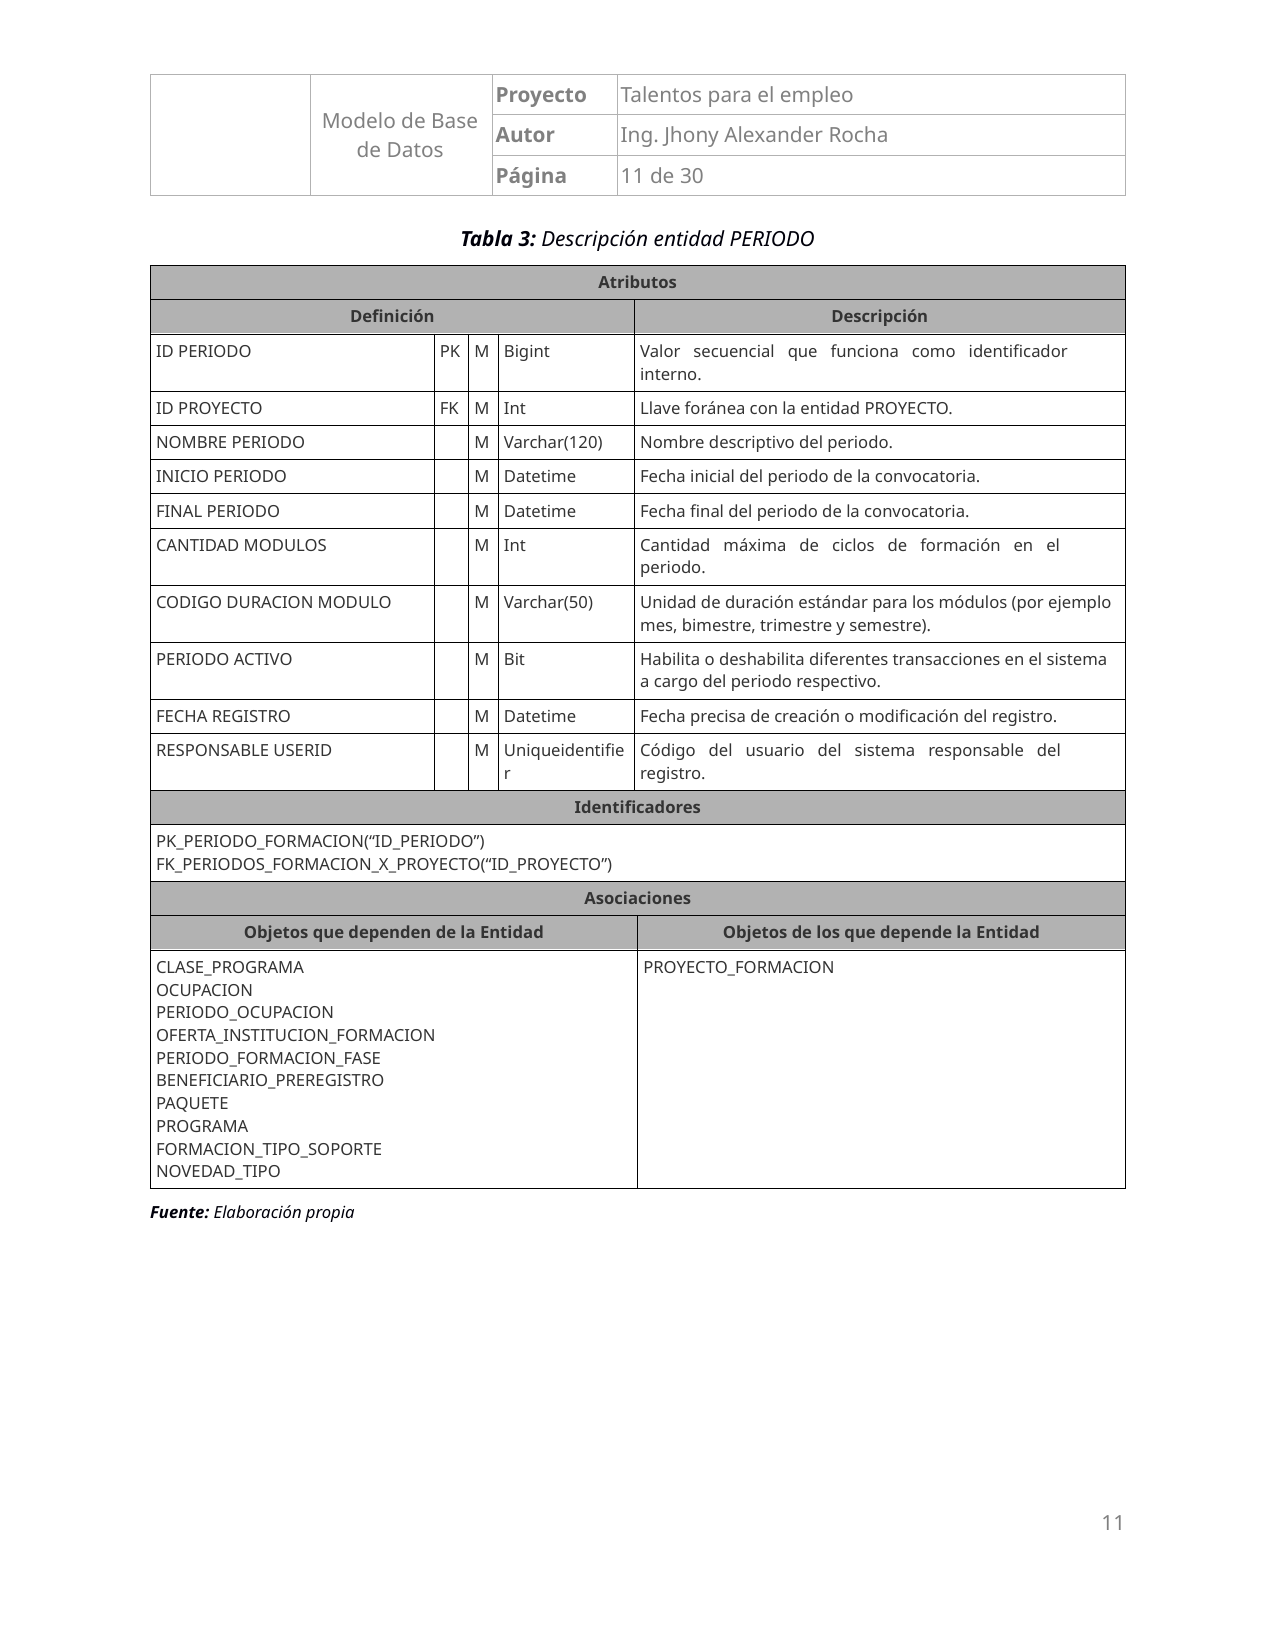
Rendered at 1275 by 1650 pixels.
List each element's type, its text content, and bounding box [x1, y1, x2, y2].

text Fuente: Elaboración propia [150, 1201, 1125, 1223]
table_cell Uniqueidentifier [499, 734, 634, 790]
table_cell M [469, 426, 498, 459]
table_cell Fecha precisa de creación o modificación del registro. [635, 700, 1125, 733]
table_cell FECHA REGISTRO [151, 700, 434, 733]
table_cell RESPONSABLE USERID [151, 734, 434, 790]
table_cell ID PROYECTO [151, 392, 434, 425]
table_cell [435, 700, 468, 733]
table_cell CLASE_PROGRAMA OCUPACION PERIODO_OCUPACION OFERTA_INSTITUCION_FORMACION PERIODO_FORMACION_FASE BENEFICIARIO_PREREGISTRO PAQUETE PROGRAMA FORMACION_TIPO_SOPORTE NOVEDAD_TIPO [151, 951, 637, 1188]
table_cell NOMBRE PERIODO [151, 426, 434, 459]
table_cell M [469, 460, 498, 493]
table_cell INICIO PERIODO [151, 460, 434, 493]
table_cell M [469, 643, 498, 698]
table_cell Varchar(50) [499, 586, 634, 642]
table_cell FK [435, 392, 468, 425]
table_cell M [469, 392, 498, 425]
table_cell Objetos que dependen de la Entidad [151, 916, 637, 949]
table_cell Llave foránea con la entidad PROYECTO. [635, 392, 1125, 425]
table_cell CANTIDAD MODULOS [151, 529, 434, 584]
table_cell [435, 643, 468, 698]
table_cell Varchar(120) [499, 426, 634, 459]
table_cell Asociaciones [151, 882, 1125, 915]
table_cell Objetos de los que depende la Entidad [638, 916, 1125, 949]
table_cell CODIGO DURACION MODULO [151, 586, 434, 642]
table_cell FINAL PERIODO [151, 494, 434, 528]
table_cell Valor secuencial que funciona como identificador interno. [635, 335, 1125, 391]
table_cell PK_PERIODO_FORMACION(“ID_PERIODO”) FK_PERIODOS_FORMACION_X_PROYECTO(“ID_PROYECTO”) [151, 825, 1125, 881]
table_cell PERIODO ACTIVO [151, 643, 434, 698]
table_cell Habilita o deshabilita diferentes transacciones en el sistema a cargo del periodo respectivo. [635, 643, 1125, 698]
table_cell M [469, 529, 498, 584]
table_header Atributos [151, 266, 1125, 299]
text Tabla 3: Descripción entidad PERIODO [150, 224, 1125, 252]
table_cell [435, 426, 468, 459]
table_cell [435, 586, 468, 642]
table_cell M [469, 586, 498, 642]
table_cell [435, 734, 468, 790]
table_cell Unidad de duración estándar para los módulos (por ejemplo mes, bimestre, trimestre y semestre). [635, 586, 1125, 642]
table_cell Bit [499, 643, 634, 698]
table_cell Código del usuario del sistema responsable del registro. [635, 734, 1125, 790]
table_cell Identificadores [151, 791, 1125, 824]
table_cell Cantidad máxima de ciclos de formación en el periodo. [635, 529, 1125, 584]
table_cell Bigint [499, 335, 634, 391]
table_cell Int [499, 392, 634, 425]
table_cell M [469, 734, 498, 790]
table_cell [435, 529, 468, 584]
table_cell Datetime [499, 494, 634, 528]
table_cell Fecha inicial del periodo de la convocatoria. [635, 460, 1125, 493]
table_cell M [469, 494, 498, 528]
table_cell Descripción [635, 300, 1125, 333]
table_cell ID PERIODO [151, 335, 434, 391]
table_cell Datetime [499, 700, 634, 733]
table_cell PROYECTO_FORMACION [638, 951, 1125, 1188]
table_cell [435, 460, 468, 493]
table_cell Datetime [499, 460, 634, 493]
table_cell Definición [151, 300, 634, 333]
table_cell M [469, 700, 498, 733]
table_cell Nombre descriptivo del periodo. [635, 426, 1125, 459]
table_cell [435, 494, 468, 528]
table_cell PK [435, 335, 468, 391]
table_cell M [469, 335, 498, 391]
table_cell Fecha final del periodo de la convocatoria. [635, 494, 1125, 528]
table_cell Int [499, 529, 634, 584]
